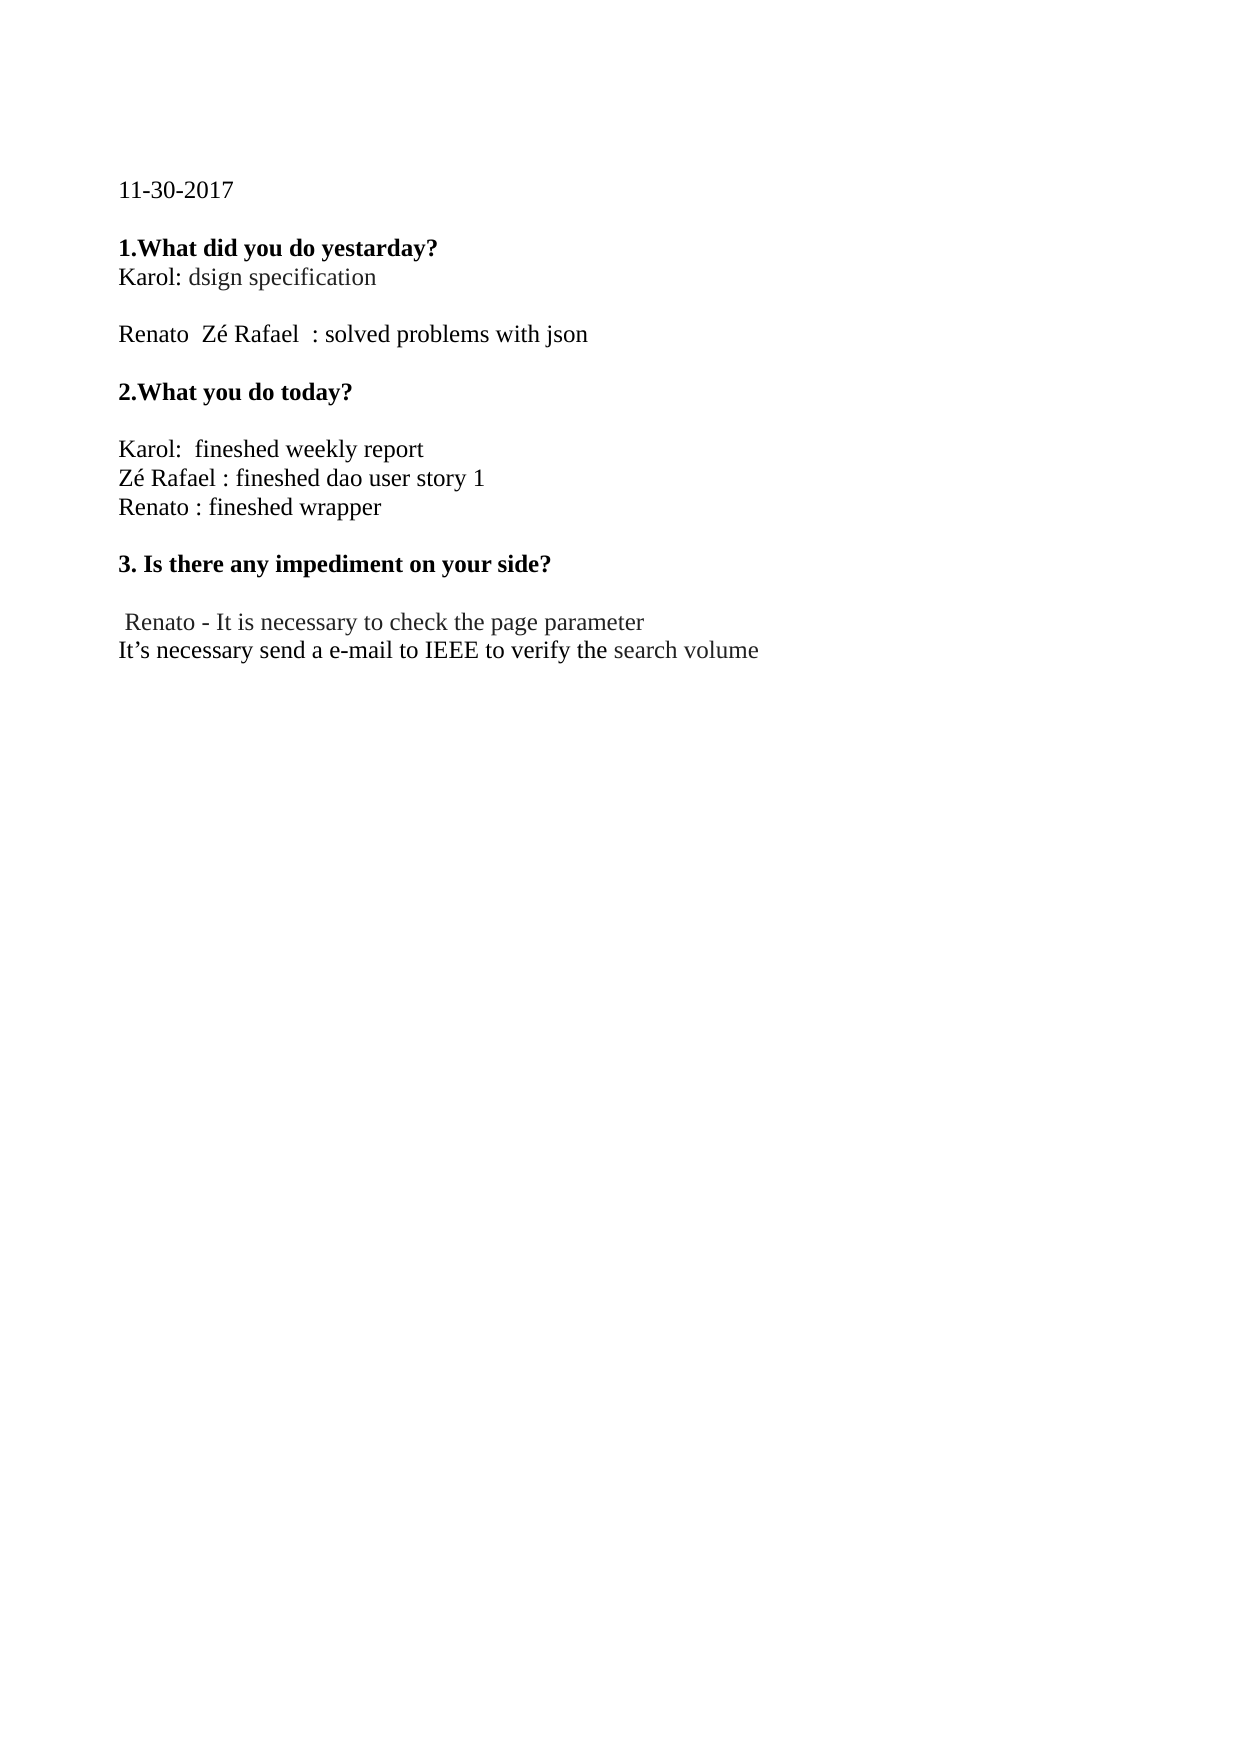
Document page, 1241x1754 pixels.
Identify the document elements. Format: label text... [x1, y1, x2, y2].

text Karol: fineshed weekly report Zé Rafael : fineshed dao user story 1 [118, 434, 1122, 492]
text It’s necessary send a e-mail to IEEE to verify the search volume [118, 636, 1122, 664]
text Renato : fineshed wrapper 3. Is there any impediment on your side? [118, 492, 1122, 607]
text Renato Zé Rafael : solved problems with json [118, 291, 1122, 348]
text 2.What you do today? [118, 348, 1122, 406]
text Renato - It is necessary to check the page parameter [118, 607, 1122, 636]
text 1.What did you do yestarday? Karol: dsign specification [118, 204, 1122, 291]
text 11-30-2017 [118, 176, 1122, 204]
